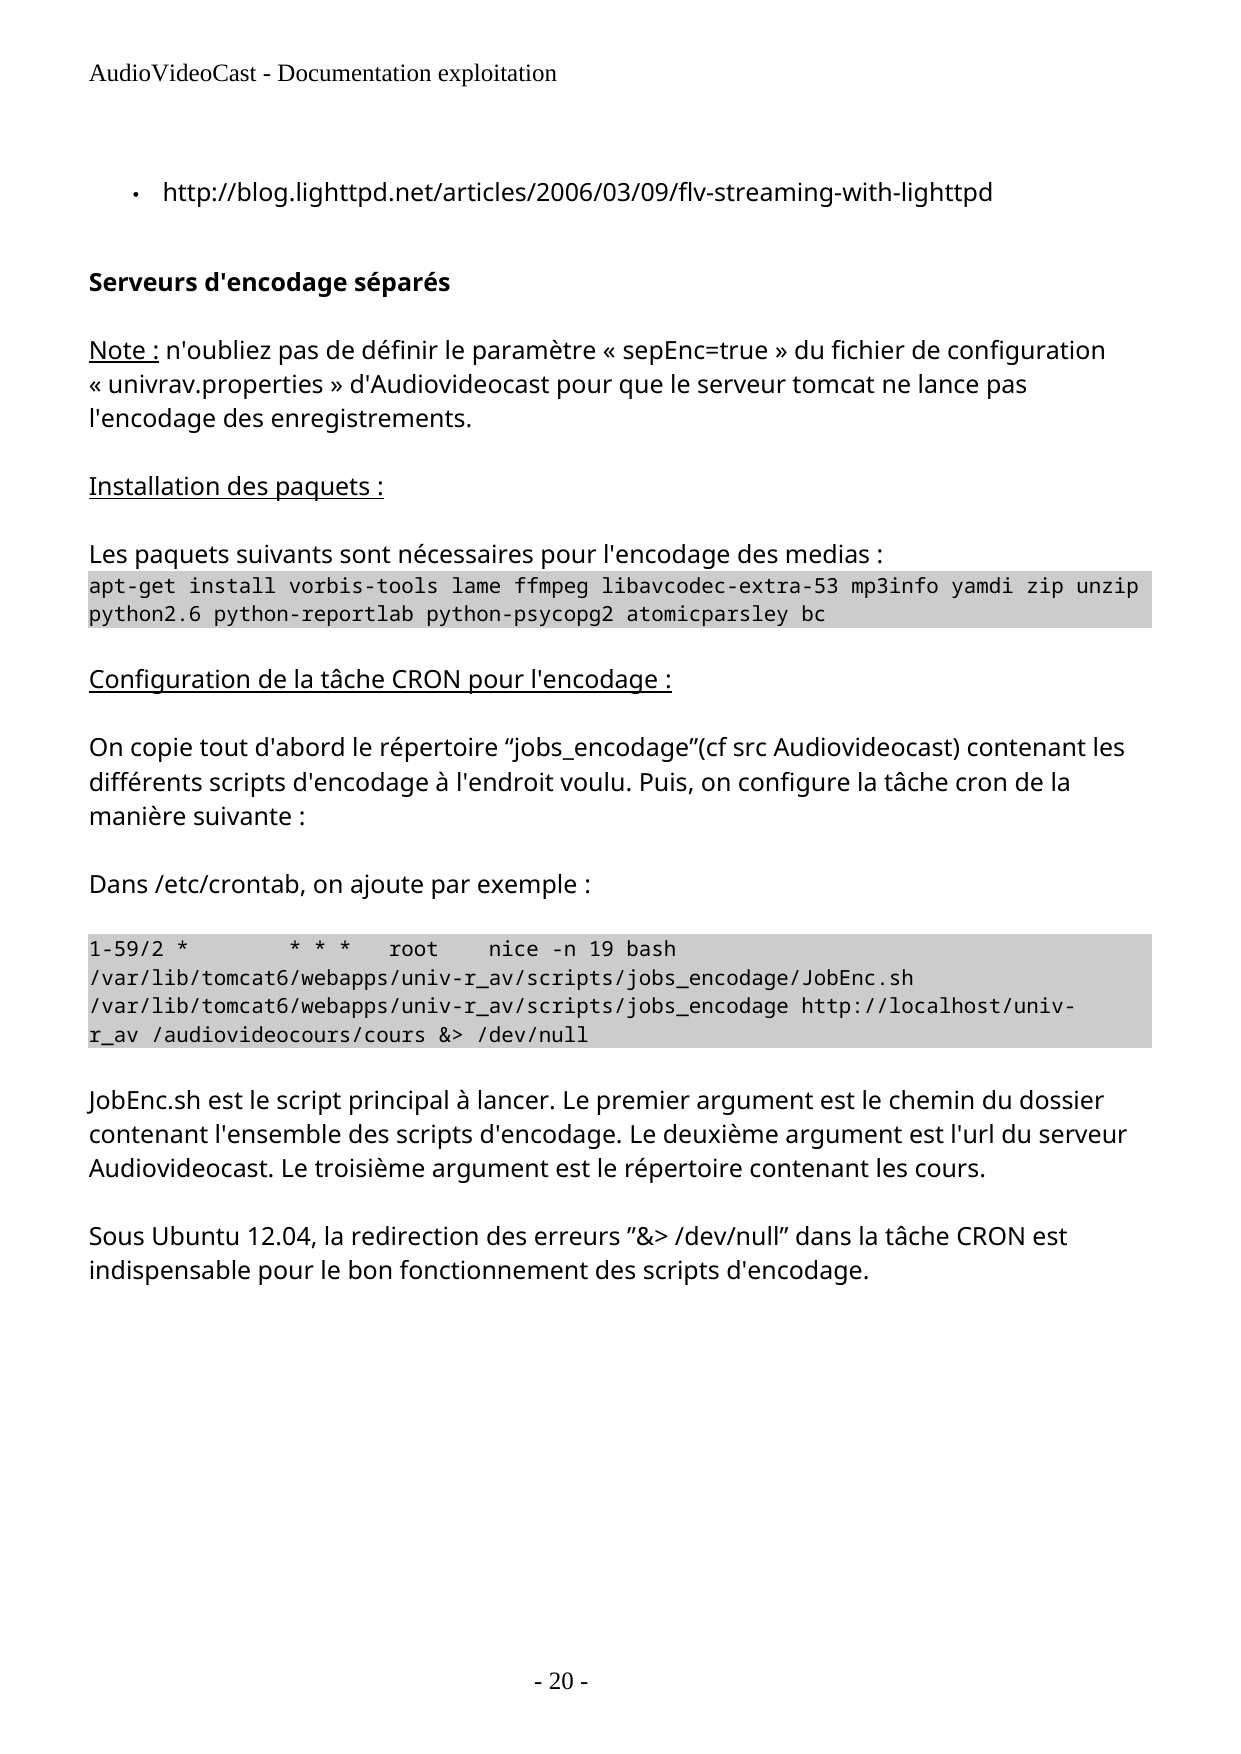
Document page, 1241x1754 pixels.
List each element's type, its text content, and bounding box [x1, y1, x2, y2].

text Note : n'oubliez pas de définir le paramètre « sepEnc=true » du fichier de configuration « univrav.properties » d'Audiovideocast pour que le serveur tomcat ne lance pas l'encodage des enregistrements. [88, 333, 1152, 435]
text 1-59/2 * * * * root nice -n 19 bash /var/lib/tomcat6/webapps/univ-r_av/scripts/jobs_encodage/JobEnc.sh /var/lib/tomcat6/webapps/univ-r_av/scripts/jobs_encodage http://localhost/univ-r_av /audiovideocours/cours &> /dev/null [88, 934, 1152, 1048]
text Les paquets suivants sont nécessaires pour l'encodage des medias : [88, 537, 1152, 571]
text Serveurs d'encodage séparés [88, 264, 1152, 298]
text Sous Ubuntu 12.04, la redirection des erreurs ”&> /dev/null” dans la tâche CRON est indispensable pour le bon fonctionnement des scripts d'encodage. [88, 1218, 1152, 1287]
text On copie tout d'abord le répertoire “jobs_encodage”(cf src Audiovideocast) contenant les différents scripts d'encodage à l'endroit voulu. Puis, on configure la tâche cron de la manière suivante : [88, 730, 1152, 832]
text Dans /etc/crontab, on ajoute par exemple : [88, 866, 1152, 900]
text Installation des paquets : [88, 469, 1152, 503]
text apt-get install vorbis-tools lame ffmpeg libavcodec-extra-53 mp3info yamdi zip unzip python2.6 python-reportlab python-psycopg2 atomicparsley bc [88, 571, 1152, 628]
text JobEnc.sh est le script principal à lancer. Le premier argument est le chemin du dossier contenant l'ensemble des scripts d'encodage. Le deuxième argument est l'url du serveur Audiovideocast. Le troisième argument est le répertoire contenant les cours. [88, 1082, 1152, 1184]
list http://blog.lighttpd.net/articles/2006/03/09/flv-streaming-with-lighttpd [133, 175, 1152, 209]
text Configuration de la tâche CRON pour l'encodage : [88, 662, 1152, 696]
